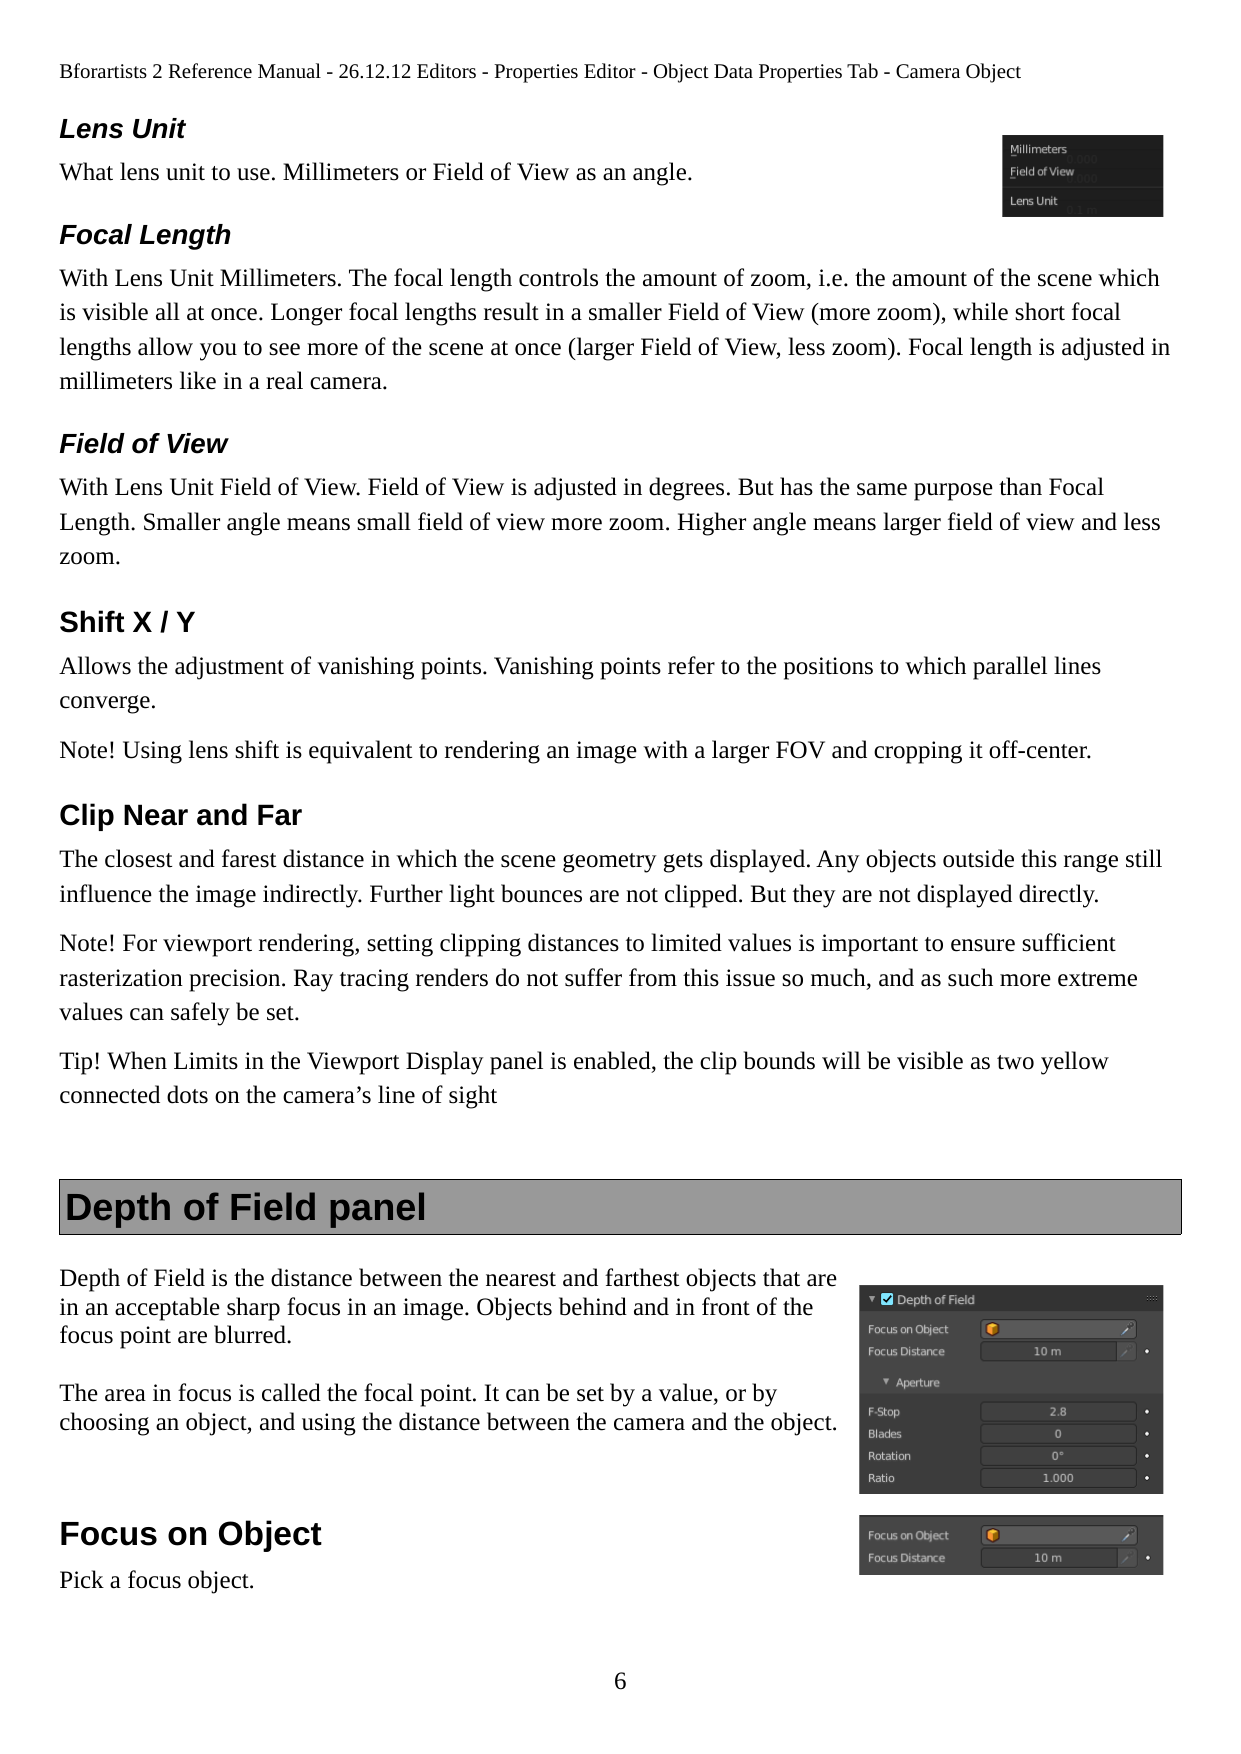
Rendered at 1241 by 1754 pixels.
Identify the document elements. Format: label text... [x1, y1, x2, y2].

table_header Depth of Field panel [60, 1180, 1181, 1234]
subtitle Lens Unit [59, 113, 1181, 144]
text What lens unit to use. Millimeters or Field of View as an angle. [59, 157, 1002, 186]
text With Lens Unit Field of View. Field of View is adjusted in degrees. But has the same purpose than Focal Length. Smaller angle means small field of view more zoom. Higher angle means larger field of view and less zoom. [59, 472, 1181, 570]
text Pick a focus object. [59, 1565, 1181, 1593]
text The closest and farest distance in which the scene geometry gets displayed. Any objects outside this range still influence the image indirectly. Further light bounces are not clipped. But they are not displayed directly. [59, 844, 1181, 908]
text Note! Using lens shift is equivalent to rendering an image with a larger FOV and cropping it off-center. [59, 735, 1181, 763]
subtitle Clip Near and Far [59, 798, 1181, 832]
text Tip! When Limits in the Viewport Display panel is enabled, the clip bounds will be visible as two yellow connected dots on the camera’s line of sight [59, 1046, 1181, 1109]
subtitle Focus on Object [59, 1514, 1181, 1552]
text Depth of Field is the distance between the nearest and farthest objects that are in an acceptable sharp focus in an image. Objects behind and in front of the focus point are blurred. [59, 1263, 1181, 1349]
text The area in focus is called the focal point. It can be set by a value, or by choosing an object, and using the distance between the camera and the object. [59, 1378, 859, 1435]
text Note! For viewport rendering, setting clipping distances to limited values is important to ensure sufficient rasterization precision. Ray tracing renders do not suffer from this issue so much, and as such more extreme values can safely be set. [59, 928, 1181, 1026]
subtitle Shift X / Y [59, 605, 1181, 639]
subtitle Focal Length [59, 218, 1181, 250]
text Allows the adjustment of vanishing points. Vanishing points refer to the positions to which parallel lines converge. [59, 651, 1181, 714]
text With Lens Unit Millimeters. The focal length controls the amount of zoom, i.e. the amount of the scene which is visible all at once. Longer focal lengths result in a smaller Field of View (more zoom), while short focal lengths allow you to see more of the scene at once (larger Field of View, less zoom). Focal length is adjusted in millimeters like in a real camera. [59, 263, 1181, 395]
picture [1002, 135, 1164, 217]
picture [859, 1285, 1164, 1494]
picture [859, 1515, 1164, 1575]
subtitle Field of View [59, 428, 1181, 460]
